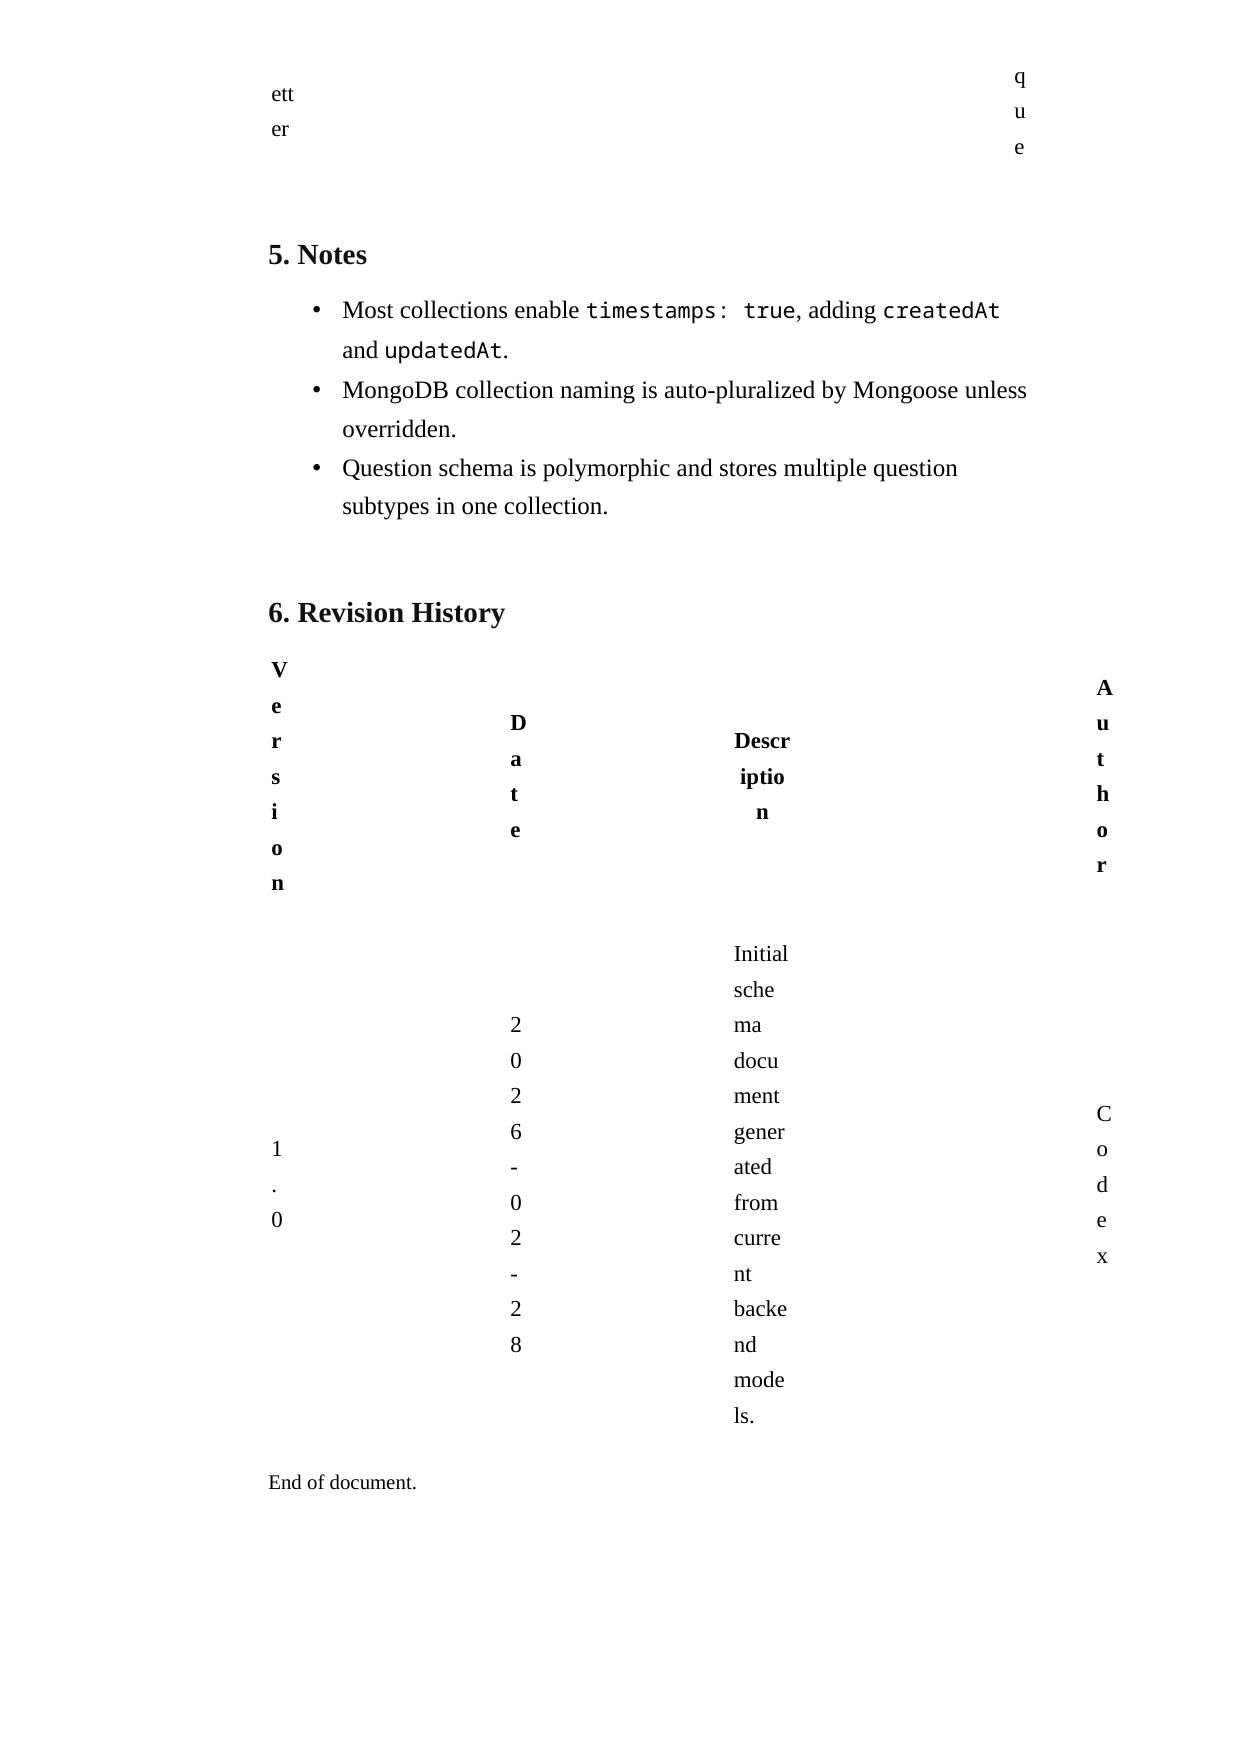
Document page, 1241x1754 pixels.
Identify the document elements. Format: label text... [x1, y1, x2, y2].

list Most collections enable timestamps: true, adding createdAt and updatedAt. [312, 295, 1031, 365]
table_header Author [944, 653, 1181, 937]
table_cell Initial schema document generated from current backend models. [581, 937, 943, 1470]
table_header Date [357, 653, 581, 937]
table_cell etter [118, 59, 448, 201]
table_cell Codex [944, 937, 1181, 1470]
table_cell 2026-02-28 [357, 937, 581, 1470]
table_cell que [861, 59, 1181, 201]
table_cell 1.0 [118, 937, 357, 1470]
subtitle 6. Revision History [268, 596, 1031, 629]
list Question schema is polymorphic and stores multiple question subtypes in one collection. [312, 453, 1031, 520]
text End of document. [268, 1470, 1031, 1494]
list MongoDB collection naming is auto-pluralized by Mongoose unless overridden. [312, 375, 1031, 443]
table_cell [448, 59, 861, 201]
table_header Version [118, 653, 357, 937]
table_header Description [581, 653, 943, 937]
subtitle 5. Notes [268, 237, 1031, 271]
